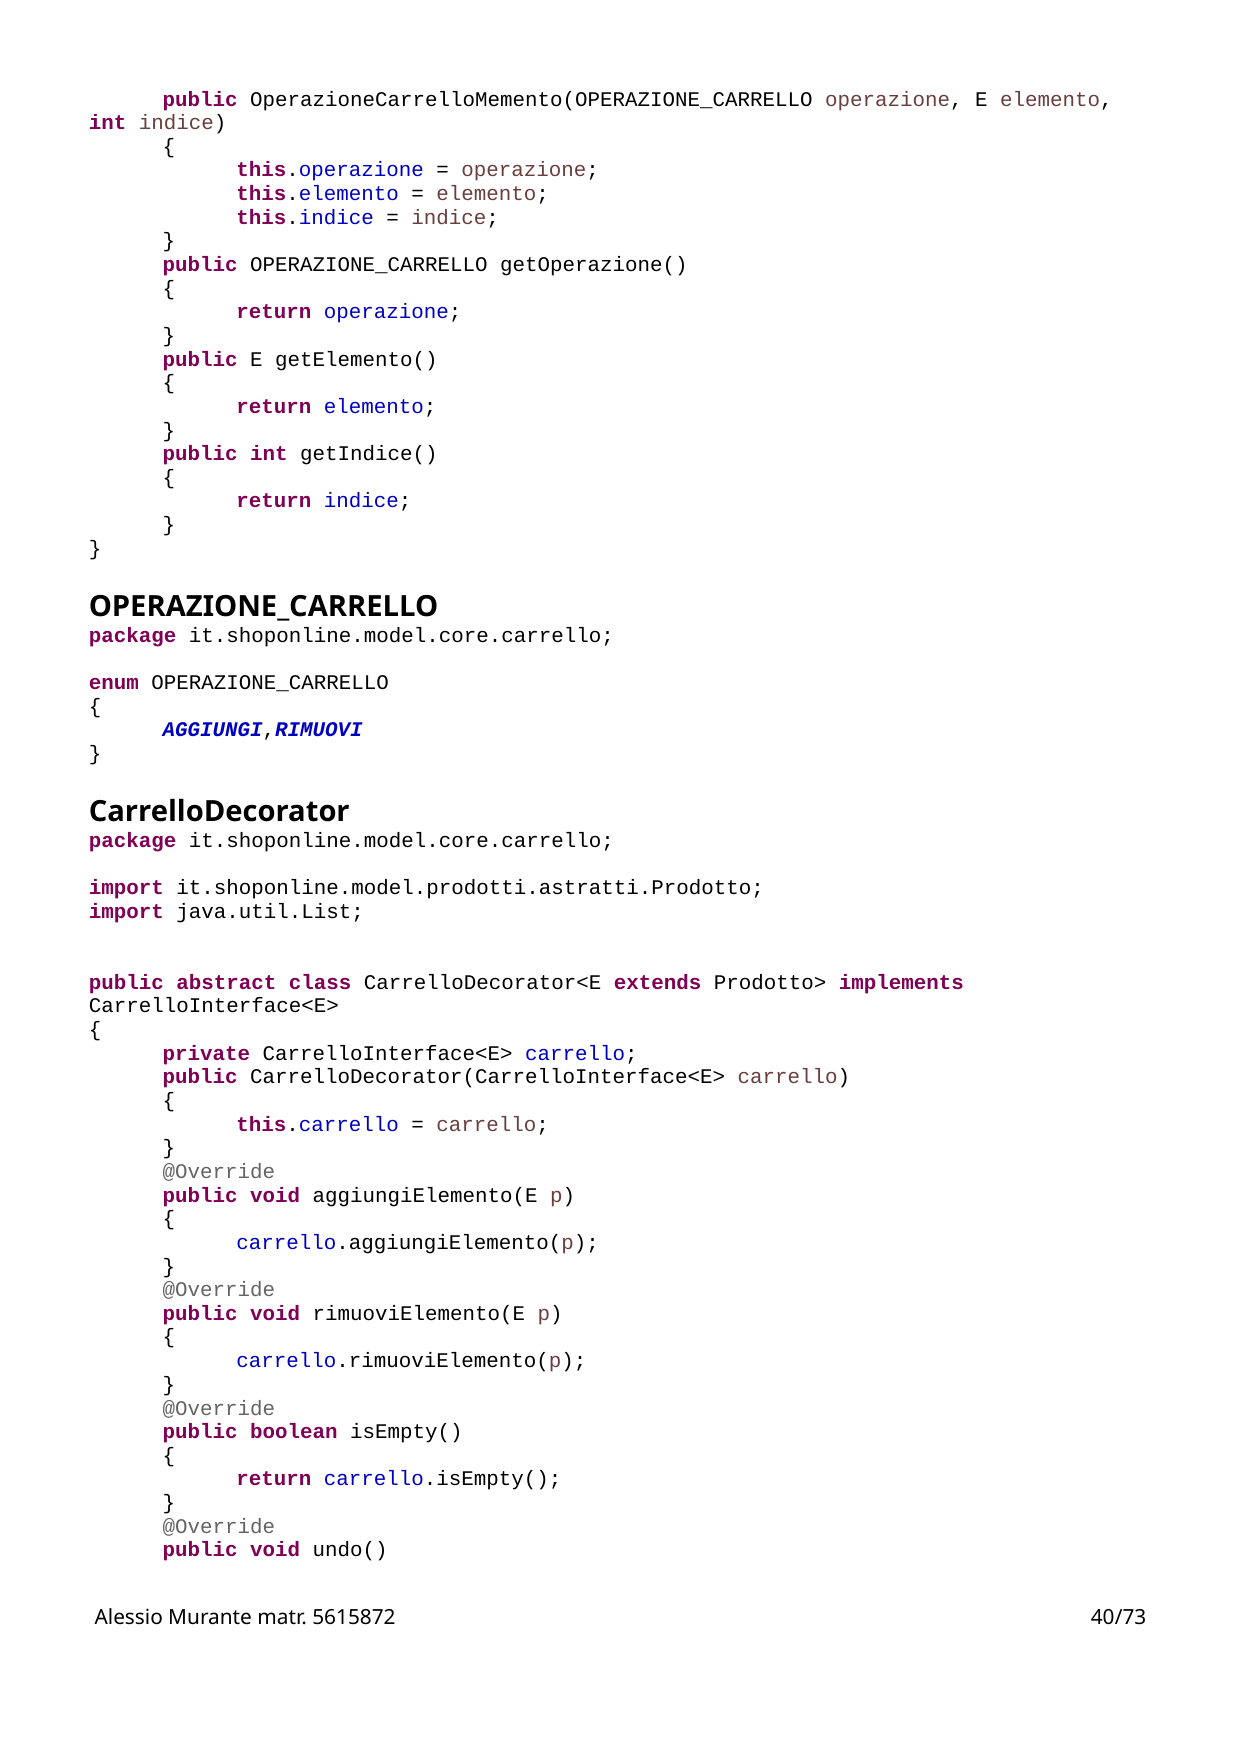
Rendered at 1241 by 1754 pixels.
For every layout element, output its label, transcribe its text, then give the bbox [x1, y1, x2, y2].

text { [88, 467, 1152, 491]
text CarrelloDecorator [88, 790, 1152, 830]
text public abstract class CarrelloDecorator<E extends Prodotto> implements CarrelloInterface<E> [88, 972, 1152, 1019]
text } [88, 743, 1152, 767]
text public void aggiungiElemento(E p) [88, 1185, 1152, 1208]
text import it.shoponline.model.prodotti.astratti.Prodotto; [88, 877, 1152, 901]
text { [88, 1208, 1152, 1232]
text return carrello.isEmpty(); [88, 1468, 1152, 1492]
text @Override [88, 1516, 1152, 1539]
text @Override [88, 1161, 1152, 1185]
text public void undo() [88, 1539, 1152, 1563]
text public OperazioneCarrelloMemento(OPERAZIONE_CARRELLO operazione, E elemento, int indice) [88, 88, 1152, 136]
text { [88, 1090, 1152, 1114]
text this.indice = indice; [88, 207, 1152, 230]
text } [88, 1374, 1152, 1397]
text carrello.aggiungiElemento(p); [88, 1232, 1152, 1256]
text } [88, 1492, 1152, 1516]
text { [88, 1019, 1152, 1043]
text { [88, 1327, 1152, 1350]
text public E getElemento() [88, 349, 1152, 372]
text } [88, 230, 1152, 254]
text public OPERAZIONE_CARRELLO getOperazione() [88, 254, 1152, 278]
text this.operazione = operazione; [88, 159, 1152, 183]
text @Override [88, 1397, 1152, 1421]
text { [88, 136, 1152, 159]
text public CarrelloDecorator(CarrelloInterface<E> carrello) [88, 1066, 1152, 1090]
text package it.shoponline.model.core.carrello; [88, 830, 1152, 854]
text import java.util.List; [88, 901, 1152, 924]
text public int getIndice() [88, 443, 1152, 467]
text return elemento; [88, 396, 1152, 419]
text OPERAZIONE_CARRELLO [88, 585, 1152, 625]
text { [88, 696, 1152, 719]
text enum OPERAZIONE_CARRELLO [88, 672, 1152, 696]
text { [88, 372, 1152, 396]
text carrello.rimuoviElemento(p); [88, 1350, 1152, 1374]
text } [88, 1137, 1152, 1161]
text package it.shoponline.model.core.carrello; [88, 625, 1152, 648]
text } [88, 538, 1152, 561]
text @Override [88, 1279, 1152, 1303]
text } [88, 1256, 1152, 1279]
text private CarrelloInterface<E> carrello; [88, 1043, 1152, 1066]
text this.elemento = elemento; [88, 183, 1152, 207]
text } [88, 325, 1152, 349]
text public void rimuoviElemento(E p) [88, 1303, 1152, 1327]
text { [88, 278, 1152, 301]
text return indice; [88, 491, 1152, 514]
text return operazione; [88, 301, 1152, 325]
text public boolean isEmpty() [88, 1421, 1152, 1445]
text } [88, 514, 1152, 538]
text } [88, 419, 1152, 443]
text this.carrello = carrello; [88, 1114, 1152, 1137]
text AGGIUNGI,RIMUOVI [88, 719, 1152, 743]
text { [88, 1445, 1152, 1468]
